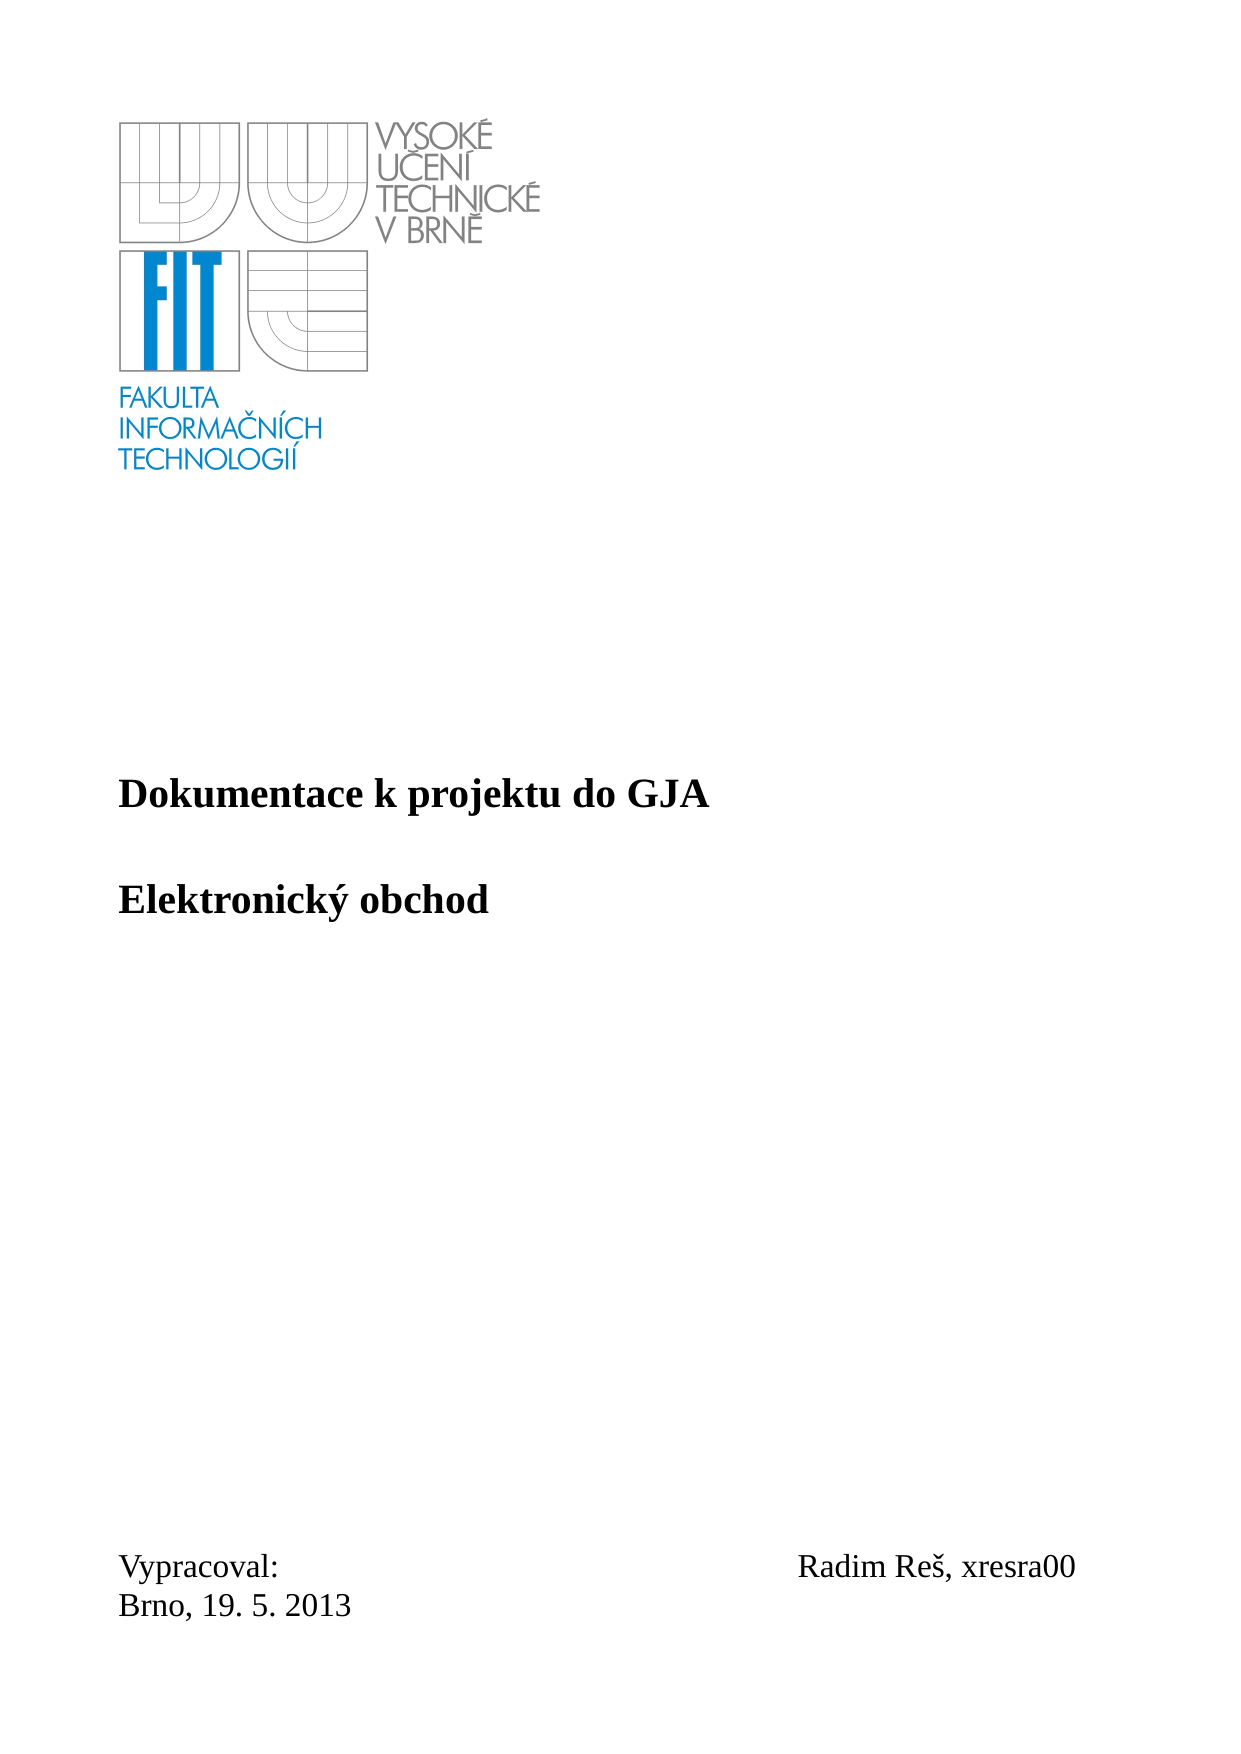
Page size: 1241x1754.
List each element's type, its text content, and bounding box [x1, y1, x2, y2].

text Elektronický obchod [118, 874, 1122, 922]
picture [118, 118, 540, 470]
text Dokumentace k projektu do GJA [118, 768, 1122, 816]
text Vypracoval: Radim Reš, xresra00 [118, 1547, 1122, 1585]
text Brno, 19. 5. 2013 [118, 1585, 1122, 1623]
